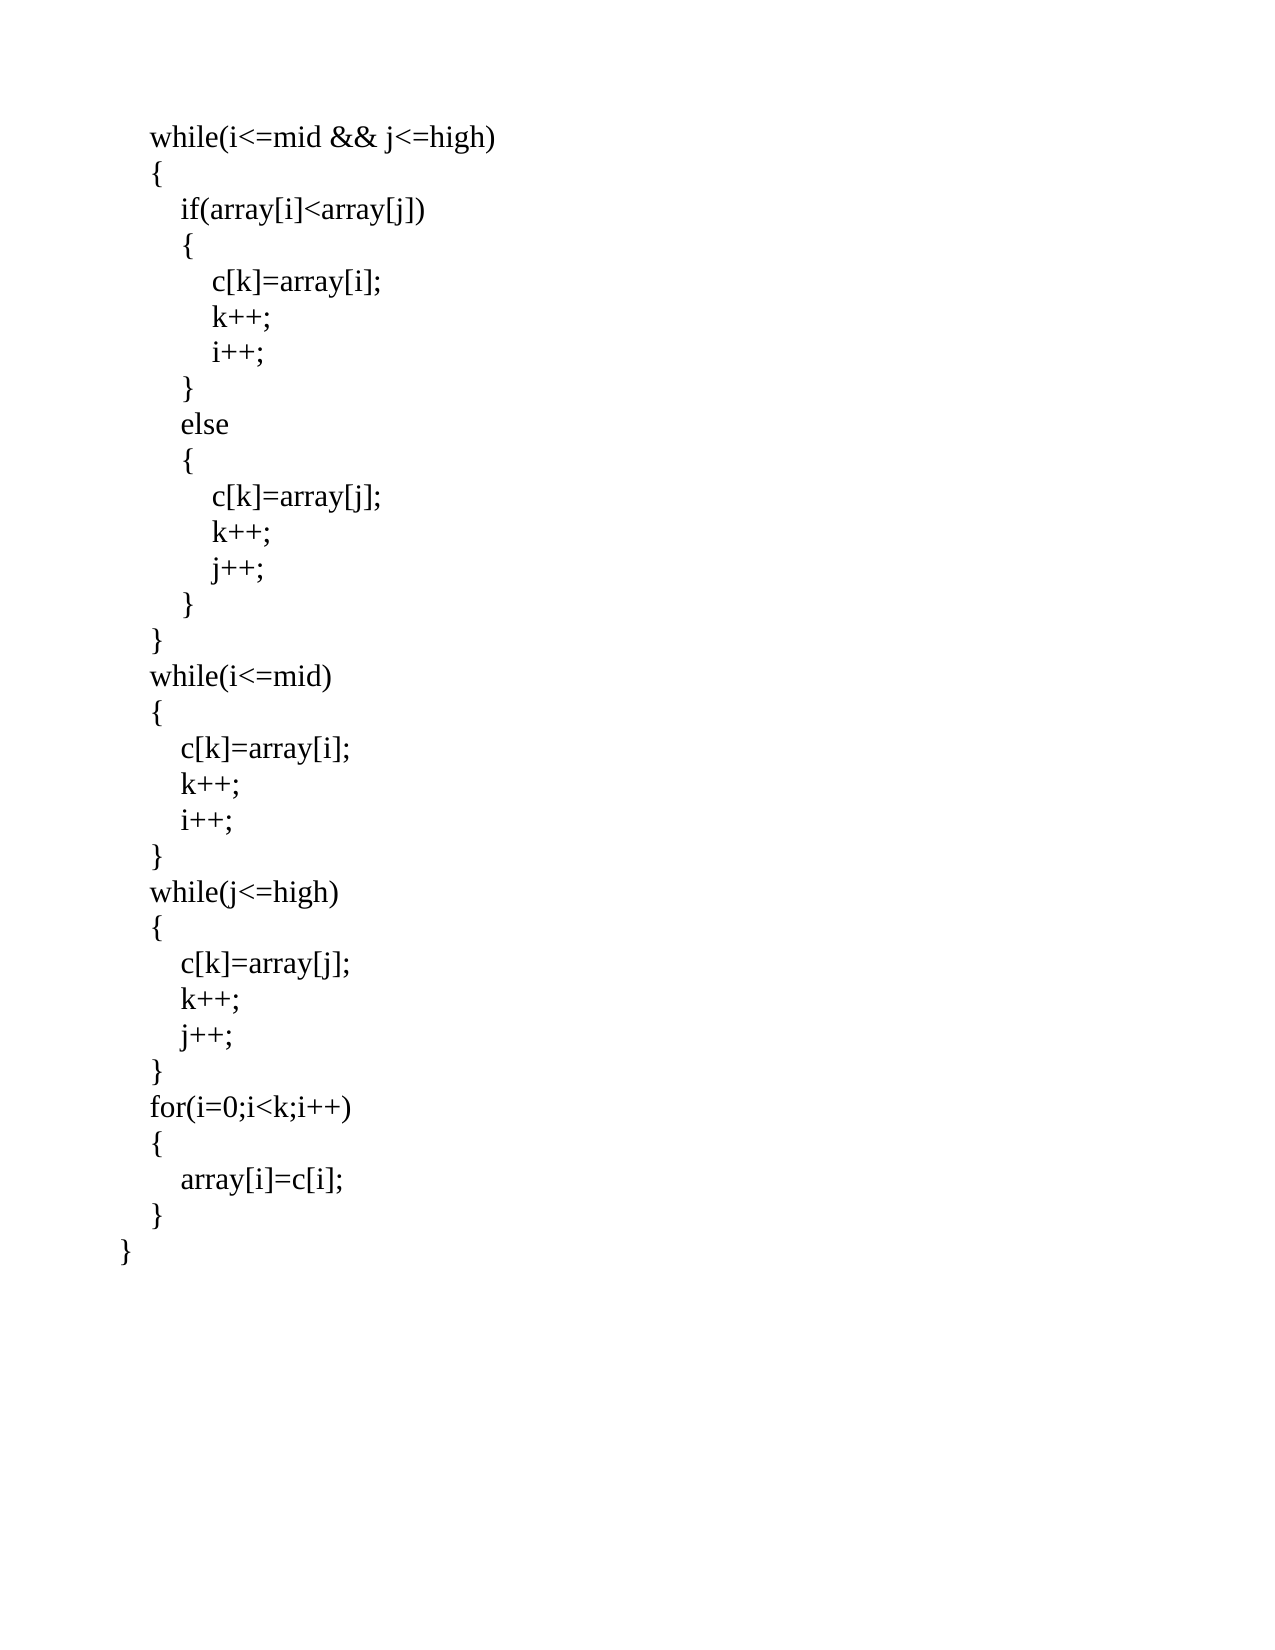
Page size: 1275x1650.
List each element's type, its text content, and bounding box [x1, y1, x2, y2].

text { [118, 693, 1157, 729]
text if(array[i]<array[j]) [118, 190, 1157, 226]
text { [118, 1124, 1157, 1160]
text } [118, 1196, 1157, 1232]
text k++; [118, 981, 1157, 1017]
text { [118, 442, 1157, 477]
text k++; [118, 298, 1157, 334]
text while(i<=mid) [118, 657, 1157, 693]
text } [118, 1232, 1157, 1268]
text i++; [118, 801, 1157, 837]
text } [118, 585, 1157, 621]
text else [118, 406, 1157, 442]
text k++; [118, 765, 1157, 801]
text } [118, 837, 1157, 873]
text c[k]=array[i]; [118, 262, 1157, 298]
text i++; [118, 334, 1157, 370]
text } [118, 621, 1157, 657]
text while(i<=mid && j<=high) [118, 118, 1157, 154]
text while(j<=high) [118, 873, 1157, 909]
text } [118, 370, 1157, 406]
text { [118, 909, 1157, 945]
text j++; [118, 1017, 1157, 1052]
text c[k]=array[j]; [118, 945, 1157, 981]
text c[k]=array[j]; [118, 477, 1157, 513]
text { [118, 226, 1157, 262]
text for(i=0;i<k;i++) [118, 1088, 1157, 1124]
text c[k]=array[i]; [118, 729, 1157, 765]
text j++; [118, 549, 1157, 585]
text } [118, 1052, 1157, 1088]
text { [118, 154, 1157, 190]
text k++; [118, 513, 1157, 549]
text array[i]=c[i]; [118, 1160, 1157, 1196]
